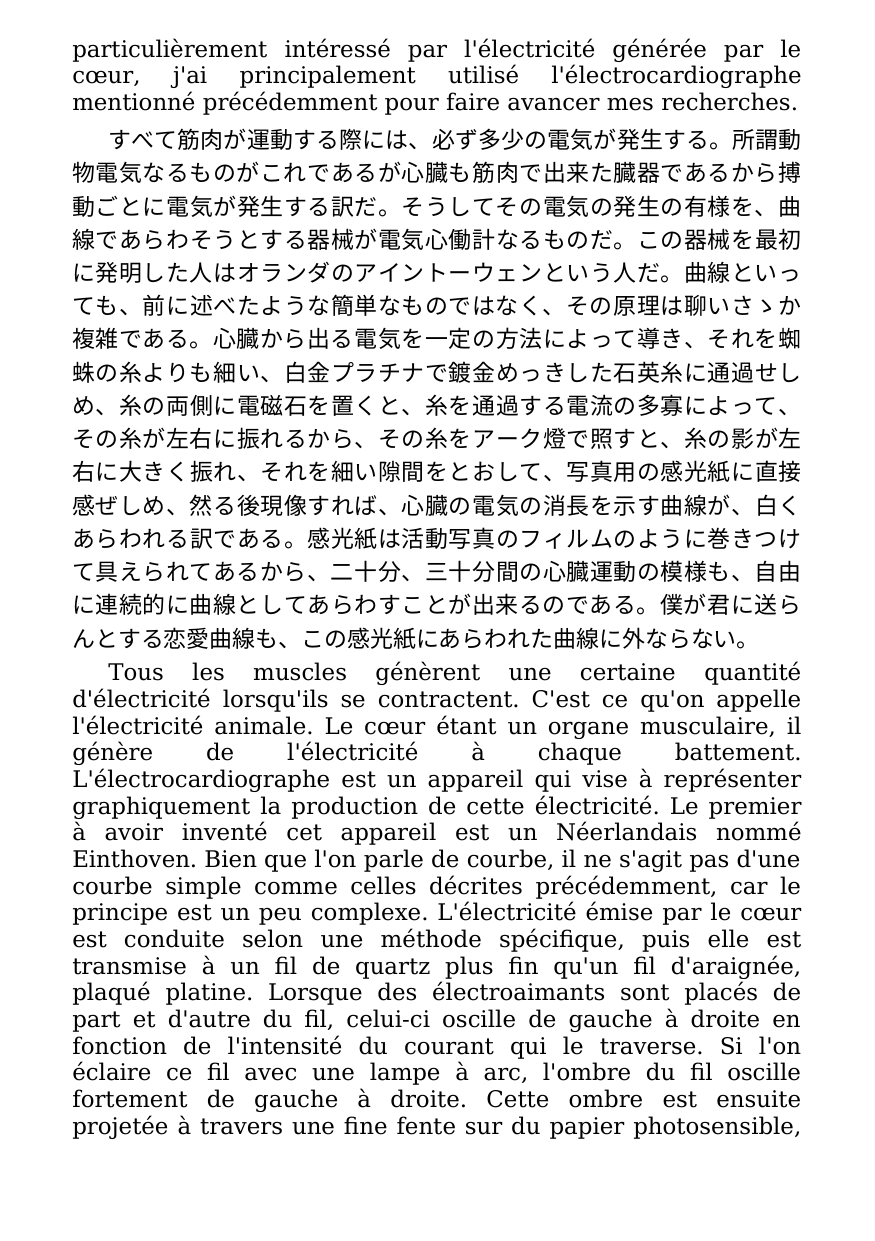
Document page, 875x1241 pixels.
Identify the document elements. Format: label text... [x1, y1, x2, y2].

text Tous les muscles génèrent une certaine quantité d'électricité lorsqu'ils se contractent. C'est ce qu'on appelle l'électricité animale. Le cœur étant un organe musculaire, il génère de l'électricité à chaque battement. L'électrocardiographe est un appareil qui vise à représenter graphiquement la production de cette électricité. Le premier à avoir inventé cet appareil est un Néerlandais nommé Einthoven. Bien que l'on parle de courbe, il ne s'agit pas d'une courbe simple comme celles décrites précédemment, car le principe est un peu complexe. L'électricité émise par le cœur est conduite selon une méthode spécifique, puis elle est transmise à un fil de quartz plus fin qu'un fil d'araignée, plaqué platine. Lorsque des électroaimants sont placés de part et d'autre du fil, celui-ci oscille de gauche à droite en fonction de l'intensité du courant qui le traverse. Si l'on éclaire ce fil avec une lampe à arc, l'ombre du fil oscille fortement de gauche à droite. Cette ombre est ensuite projetée à travers une fine fente sur du papier photosensible, [72, 659, 802, 1139]
text particulièrement intéressé par l'électricité générée par le cœur, j'ai principalement utilisé l'électrocardiographe mentionné précédemment pour faire avancer mes recherches. [72, 36, 802, 116]
text すべて筋肉が運動する際には、必ず多少の電気が発生する。所謂動物電気なるものがこれであるが心臓も筋肉で出来た臓器であるから搏動ごとに電気が発生する訳だ。そうしてその電気の発生の有様を、曲線であらわそうとする器械が電気心働計なるものだ。この器械を最初に発明した人はオランダのアイントーウェンという人だ。曲線といっても、前に述べたような簡単なものではなく、その原理は聊いさゝか複雑である。心臓から出る電気を一定の方法によって導き、それを蜘蛛の糸よりも細い、白金プラチナで鍍金めっきした石英糸に通過せしめ、糸の両側に電磁石を置くと、糸を通過する電流の多寡によって、その糸が左右に振れるから、その糸をアーク燈で照すと、糸の影が左右に大きく振れ、それを細い隙間をとおして、写真用の感光紙に直接感ぜしめ、然る後現像すれば、心臓の電気の消長を示す曲線が、白くあらわれる訳である。感光紙は活動写真のフィルムのように巻きつけて具えられてあるから、二十分、三十分間の心臓運動の模様も、自由に連続的に曲線としてあらわすことが出来るのである。僕が君に送らんとする恋愛曲線も、この感光紙にあらわれた曲線に外ならない。 [72, 122, 802, 654]
